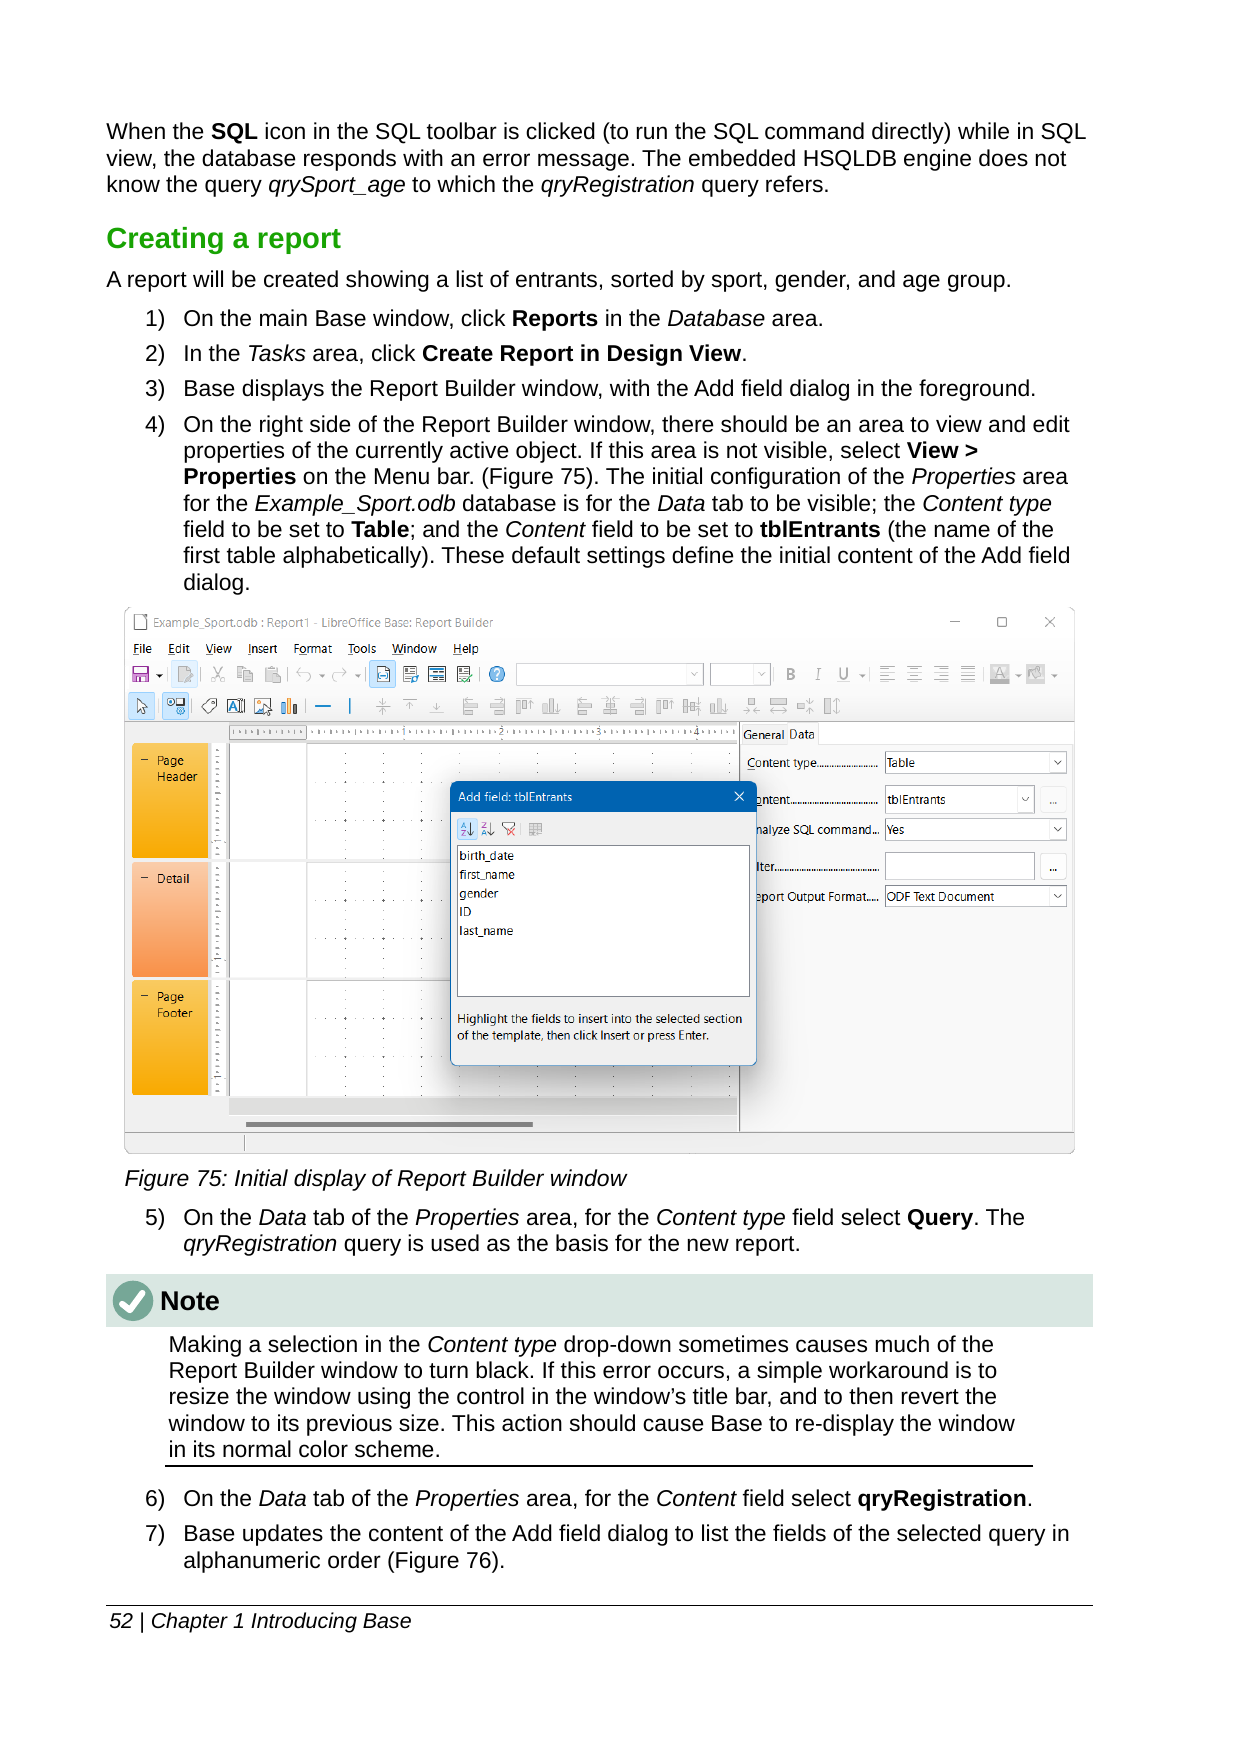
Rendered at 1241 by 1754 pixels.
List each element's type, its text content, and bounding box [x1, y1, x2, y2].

list On the Data tab of the Properties area, for the Content type field select Query. The qryRegistration query is used as the basis for the new report. [165, 1204, 1093, 1256]
list On the right side of the Report Builder window, there should be an area to view and edit properties of the currently active object. If this area is not visible, select View > Properties on the Menu bar. (Figure 75). The initial configuration of the Properties area for the Example_Sport.odb database is for the Data tab to be visible; the Content type field to be set to Table; and the Content field to be set to tblEntrants (the name of the first table alphabetically). These default settings define the initial content of the Add field dialog. [165, 411, 1093, 595]
text Making a selection in the Content type drop-down sometimes causes much of the Report Builder window to turn black. If this error occurs, a simple workaround is to resize the window using the control in the window’s title bar, and to then revert the window to its previous size. This action should cause Base to re-display the window in its normal color scheme. [165, 1327, 1033, 1465]
text A report will be created showing a list of entrants, sorted by sport, gender, and age group. [106, 266, 1093, 292]
list On the main Base window, click Reports in the Database area. [165, 305, 1093, 331]
text When the SQL icon in the SQL toolbar is clicked (to run the SQL command directly) while in SQL view, the database responds with an error message. The embedded HSQLDB engine does not know the query qrySport_age to which the qryRegistration query refers. [106, 118, 1093, 197]
list In the Tasks area, click Create Report in Design View. [165, 340, 1093, 367]
text Figure 75: Initial display of Report Builder window [124, 1165, 1074, 1192]
subtitle Note [106, 1274, 1093, 1327]
subtitle Creating a report [106, 221, 1093, 254]
list Base updates the content of the Add field dialog to list the fields of the selected query in alphanumeric order (Figure 76). [165, 1520, 1093, 1573]
list Base displays the Report Builder window, with the Add field dialog in the foreground. [165, 375, 1093, 402]
list On the Data tab of the Properties area, for the Content field select qryRegistration. [165, 1485, 1093, 1511]
picture [124, 607, 1075, 1154]
